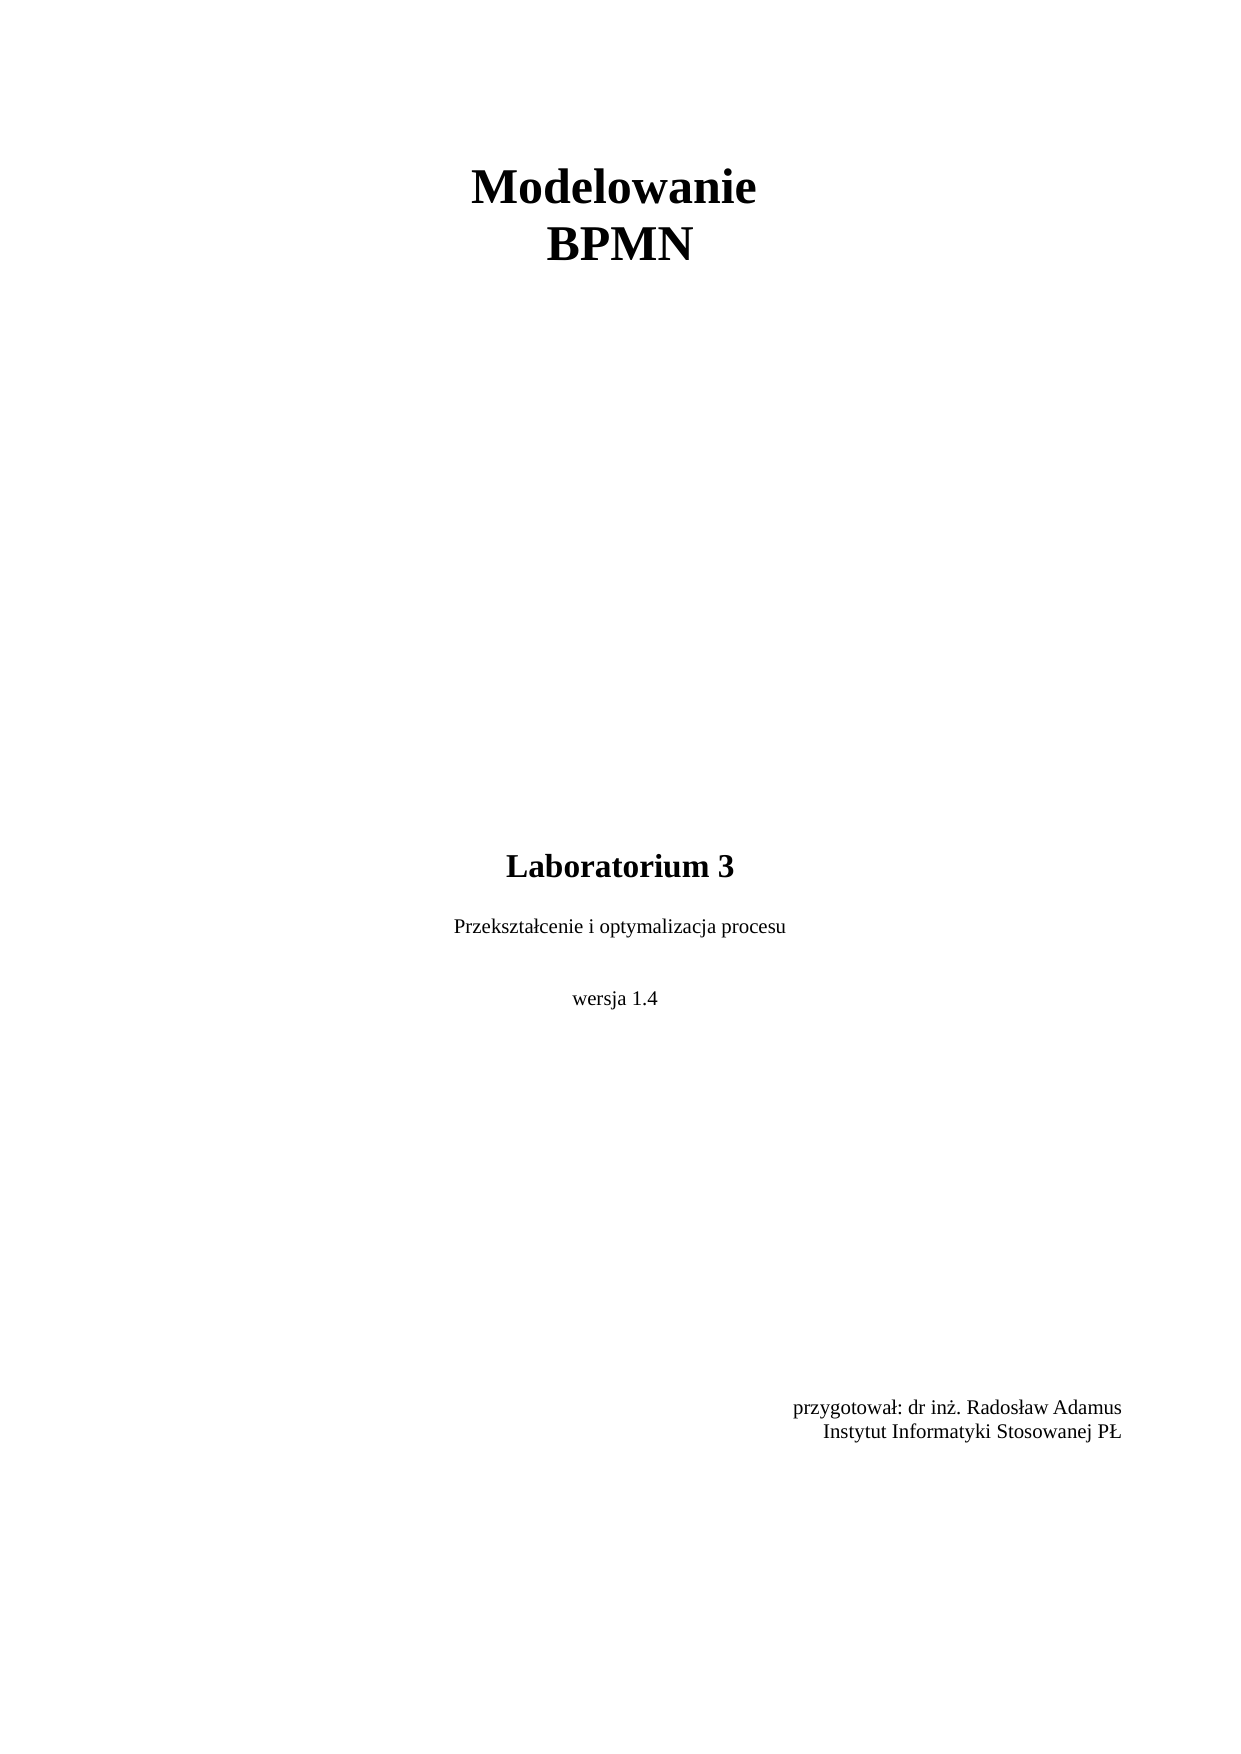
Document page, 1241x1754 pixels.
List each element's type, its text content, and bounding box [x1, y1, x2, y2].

text Laboratorium 3 [118, 846, 1122, 885]
text wersja 1.4 [118, 986, 1122, 1010]
text Modelowanie [118, 156, 1122, 214]
text Przekształcenie i optymalizacja procesu [118, 913, 1122, 938]
text BPMN [118, 214, 1122, 271]
text Instytut Informatyki Stosowanej PŁ [118, 1419, 1122, 1443]
text przygotował: dr inż. Radosław Adamus [118, 1395, 1122, 1419]
